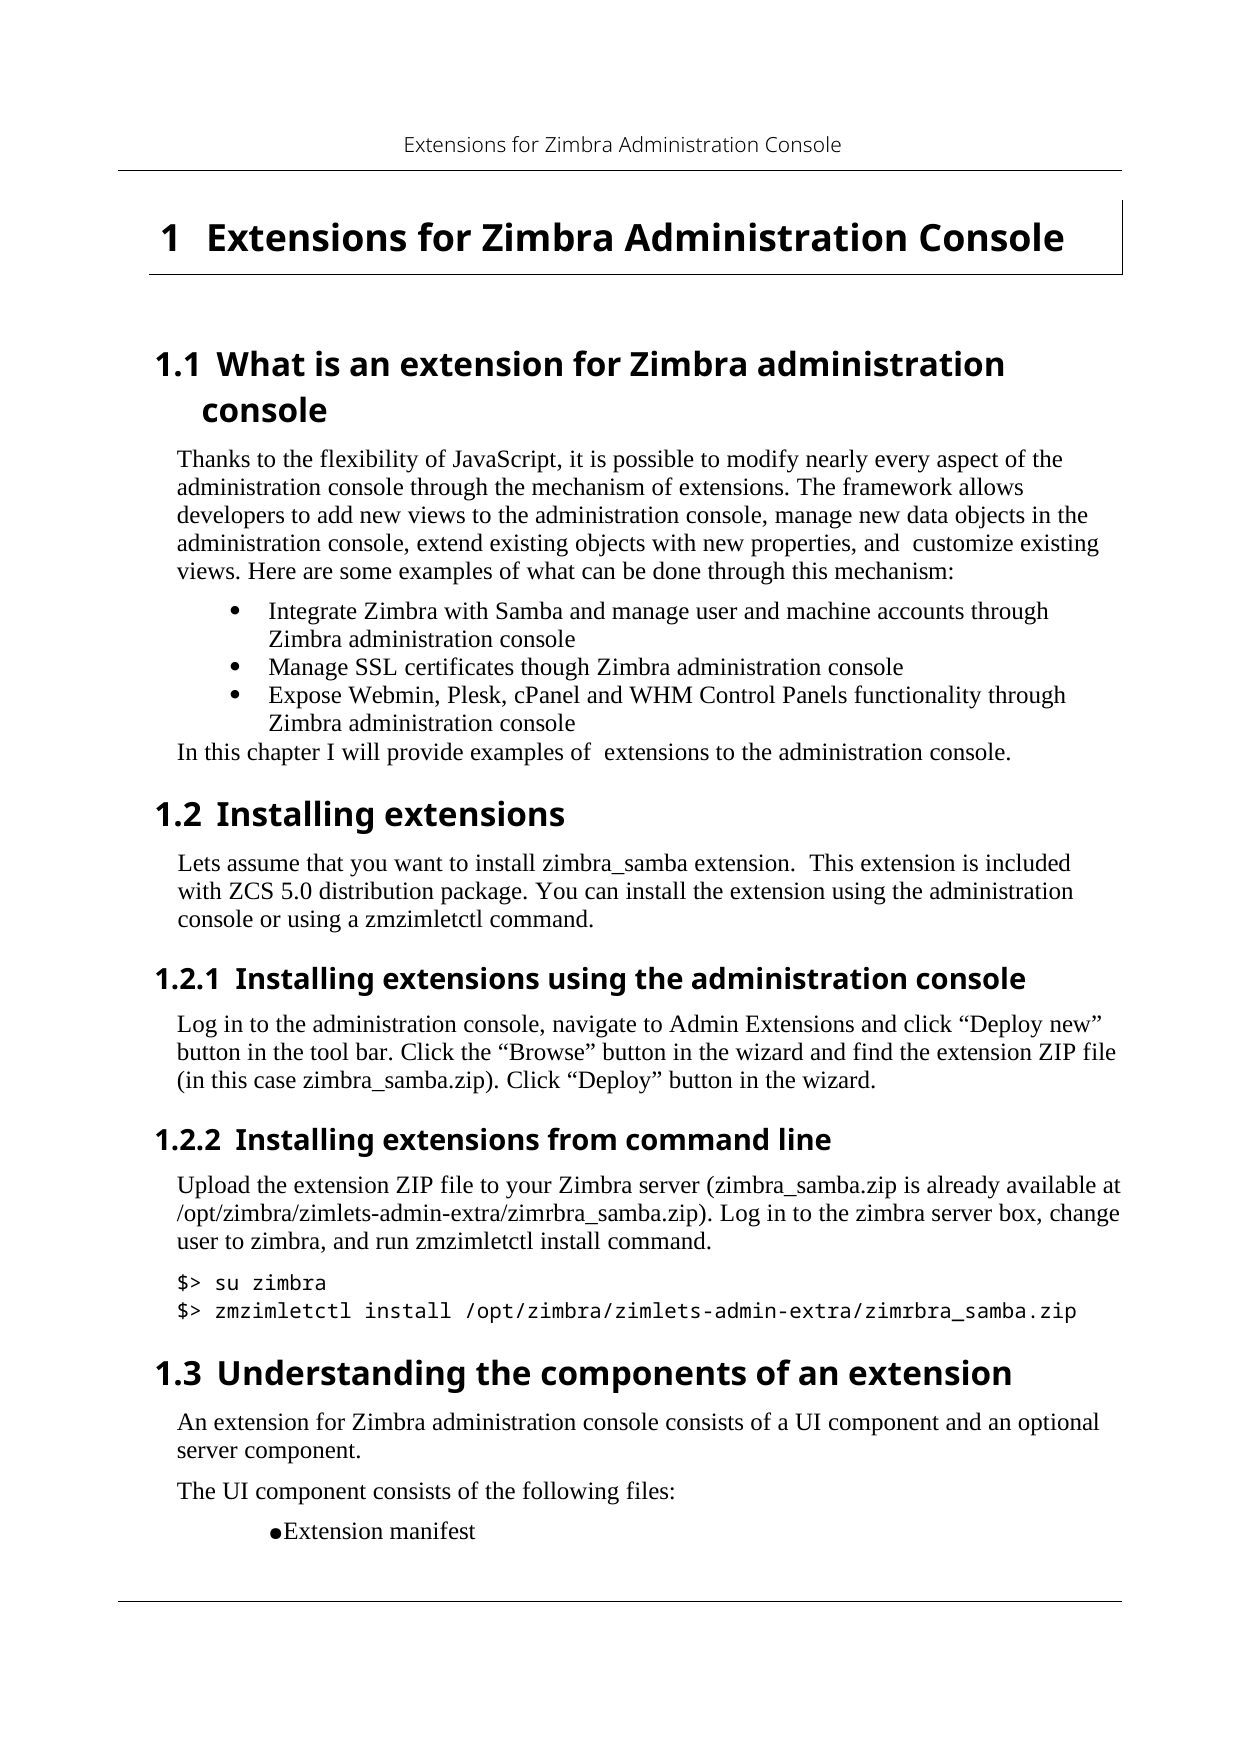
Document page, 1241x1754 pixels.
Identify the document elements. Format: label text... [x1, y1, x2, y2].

text Thanks to the flexibility of JavaScript, it is possible to modify nearly every aspect of the administration console through the mechanism of extensions. The framework allows developers to add new views to the administration console, manage new data objects in the administration console, extend existing objects with new properties, and customize existing views. Here are some examples of what can be done through this mechanism: [177, 445, 1122, 585]
text $> su zimbra [177, 1268, 1122, 1296]
subtitle What is an extension for Zimbra administration console [154, 340, 1122, 432]
text Lets assume that you want to install zimbra_samba extension. This extension is included with ZCS 5.0 distribution package. You can install the extension using the administration console or using a zmzimletctl command. [177, 849, 1122, 933]
text An extension for Zimbra administration console consists of a UI component and an optional server component. [177, 1408, 1122, 1464]
subtitle Extensions for Zimbra Administration Console [149, 201, 1122, 274]
list Manage SSL certificates though Zimbra administration console [231, 653, 1122, 681]
list Expose Webmin, Plesk, cPanel and WHM Control Panels functionality through Zimbra administration console [231, 681, 1122, 737]
list Extension manifest [268, 1517, 1122, 1545]
subtitle Installing extensions using the administration console [154, 958, 1122, 997]
text Log in to the administration console, navigate to Admin Extensions and click “Deploy new” button in the tool bar. Click the “Browse” button in the wizard and find the extension ZIP file (in this case zimbra_samba.zip). Click “Deploy” button in the wizard. [177, 1010, 1122, 1094]
text The UI component consists of the following files: [177, 1477, 1122, 1505]
text Upload the extension ZIP file to your Zimbra server (zimbra_samba.zip is already available at /opt/zimbra/zimlets-admin-extra/zimrbra_samba.zip). Log in to the zimbra server box, change user to zimbra, and run zmzimletctl install command. [177, 1171, 1122, 1255]
list Integrate Zimbra with Samba and manage user and machine accounts through Zimbra administration console [231, 597, 1122, 653]
subtitle Installing extensions from command line [154, 1119, 1122, 1158]
text $> zmzimletctl install /opt/zimbra/zimlets-admin-extra/zimrbra_samba.zip [177, 1296, 1122, 1325]
subtitle Installing extensions [154, 790, 1122, 836]
subtitle Understanding the components of an extension [154, 1350, 1122, 1396]
text In this chapter I will provide examples of extensions to the administration console. [177, 737, 1122, 765]
